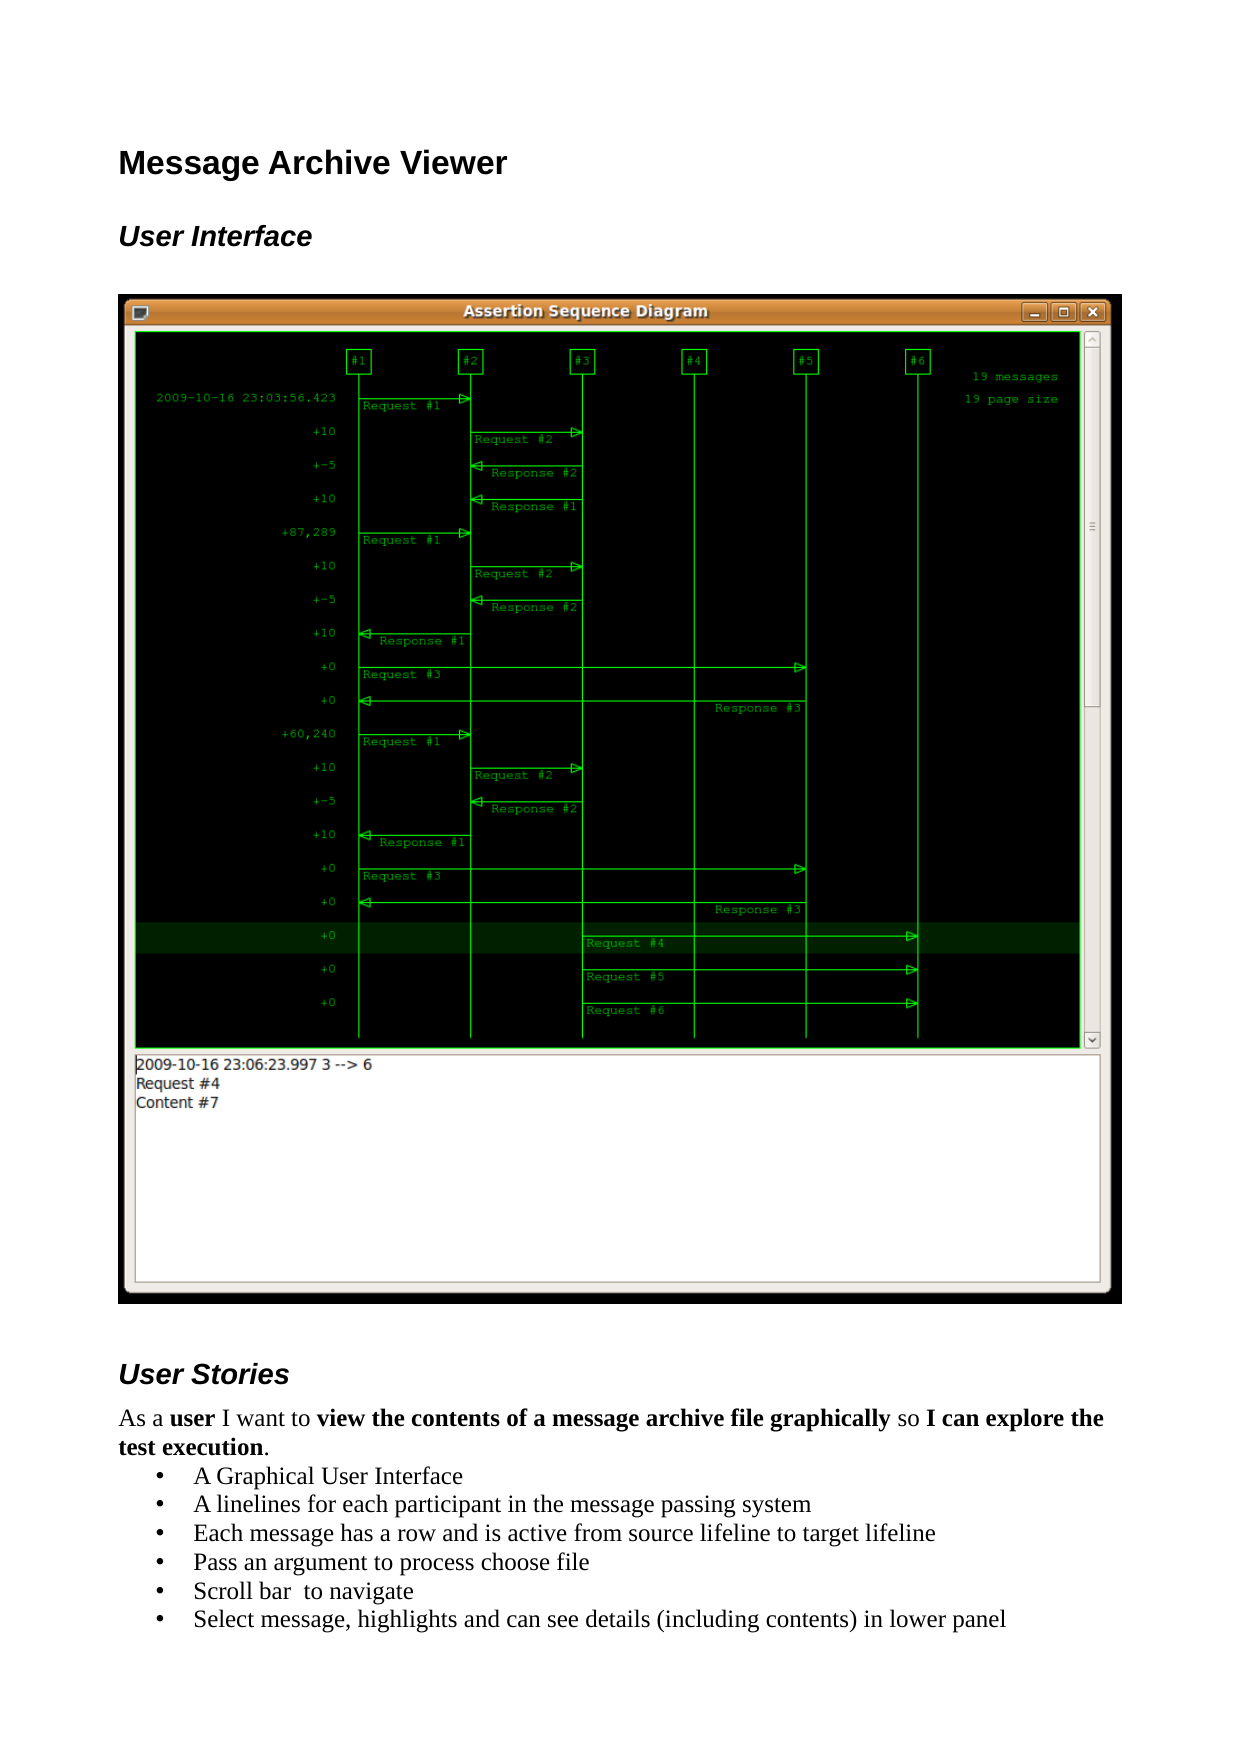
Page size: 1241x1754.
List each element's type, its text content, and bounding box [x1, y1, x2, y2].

subtitle Message Archive Viewer [118, 143, 1122, 182]
list Pass an argument to process choose file [156, 1547, 1122, 1576]
subtitle User Stories [118, 1357, 1122, 1391]
subtitle User Interface [118, 219, 1122, 253]
list Each message has a row and is active from source lifeline to target lifeline [156, 1518, 1122, 1547]
list Select message, highlights and can see details (including contents) in lower panel [156, 1604, 1122, 1633]
list A linelines for each participant in the message passing system [156, 1489, 1122, 1518]
list A Graphical User Interface [156, 1461, 1122, 1489]
picture [118, 294, 1122, 1304]
text As a user I want to view the contents of a message archive file graphically so I can explore the test execution. [118, 1403, 1122, 1461]
list Scroll bar to navigate [156, 1576, 1122, 1604]
